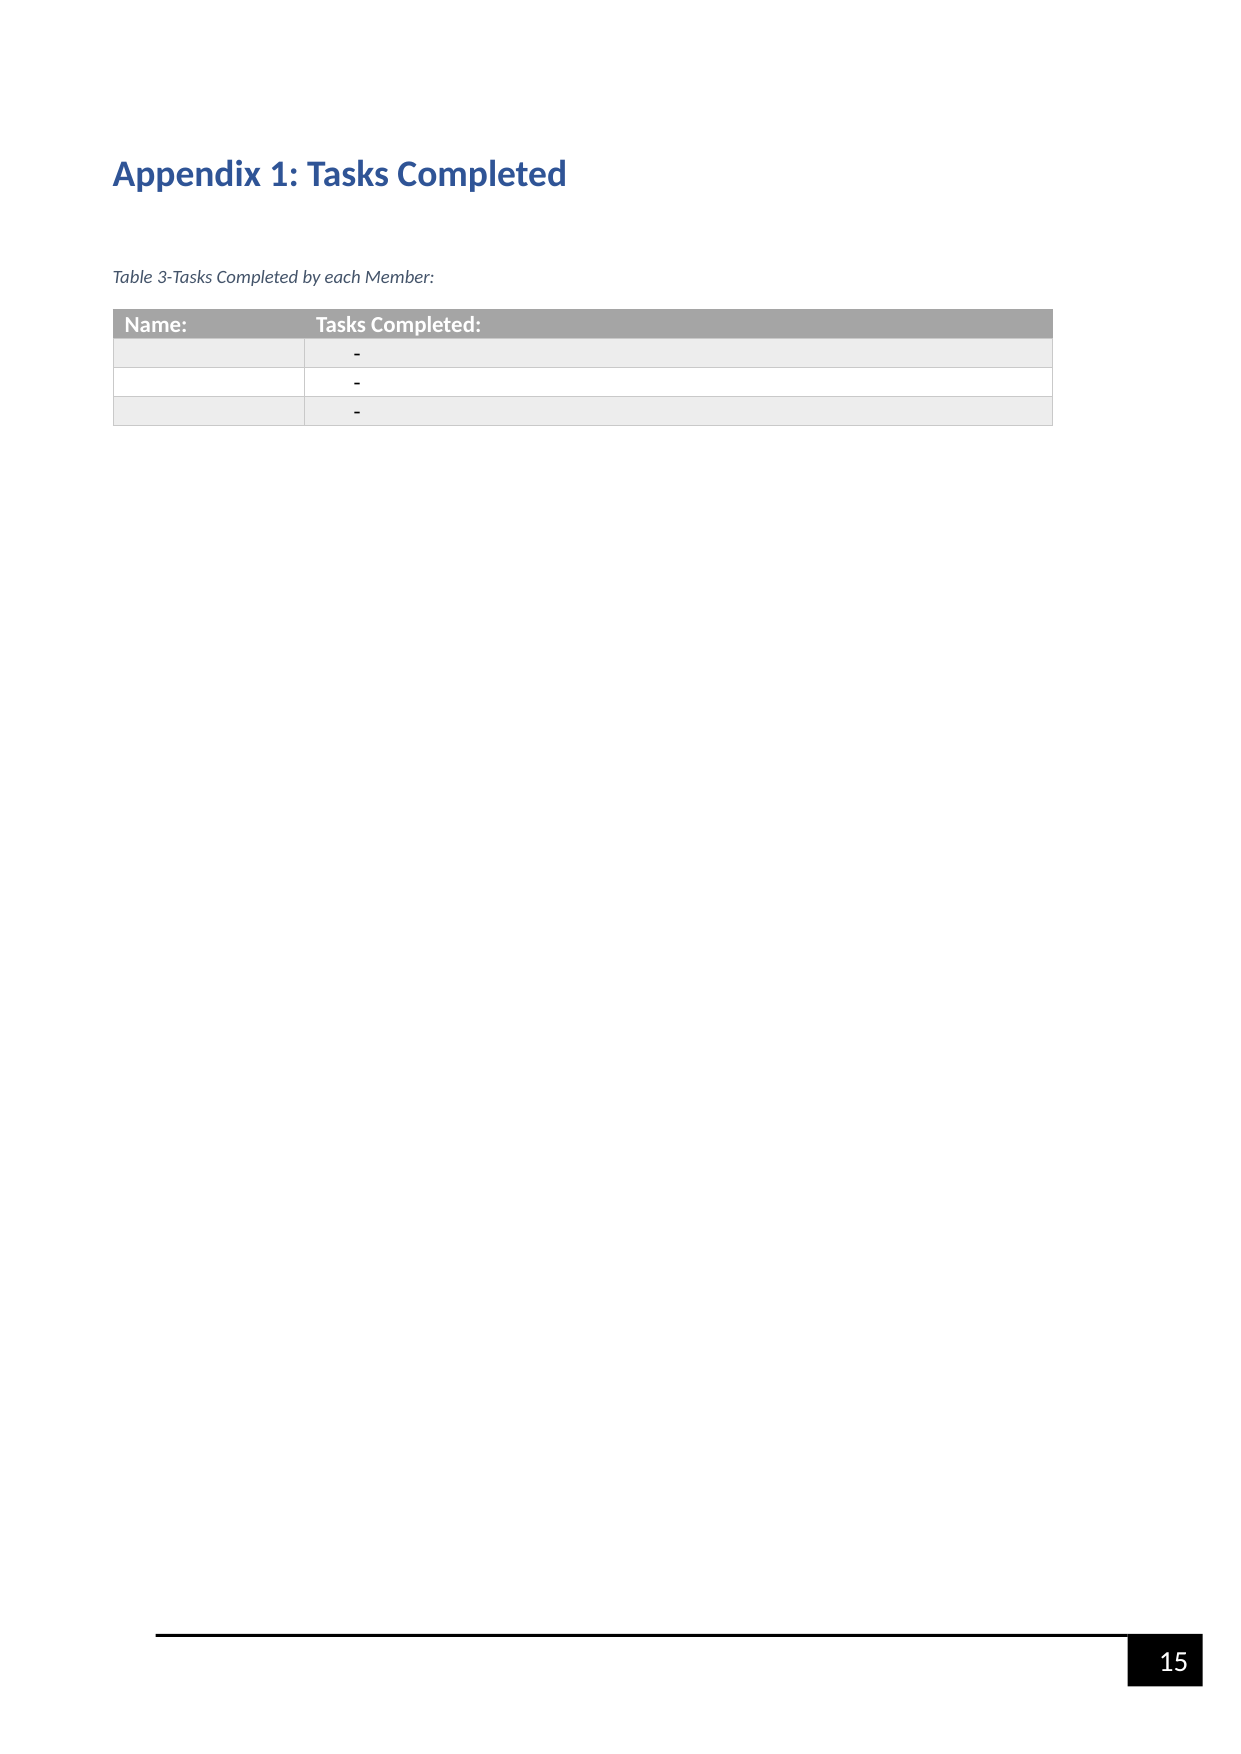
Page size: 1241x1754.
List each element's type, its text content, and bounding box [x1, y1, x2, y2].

table_cell [114, 397, 304, 425]
table_cell [305, 339, 1052, 367]
table_header Name: [114, 310, 304, 338]
subtitle Appendix 1: Tasks Completed [112, 150, 1128, 196]
text Table 3-Tasks Completed by each Member: [112, 265, 1128, 288]
table_cell [114, 368, 304, 396]
table_cell [305, 368, 1052, 396]
table_cell [305, 397, 1052, 425]
table_cell [114, 339, 304, 367]
table_header Tasks Completed: [305, 310, 1052, 338]
